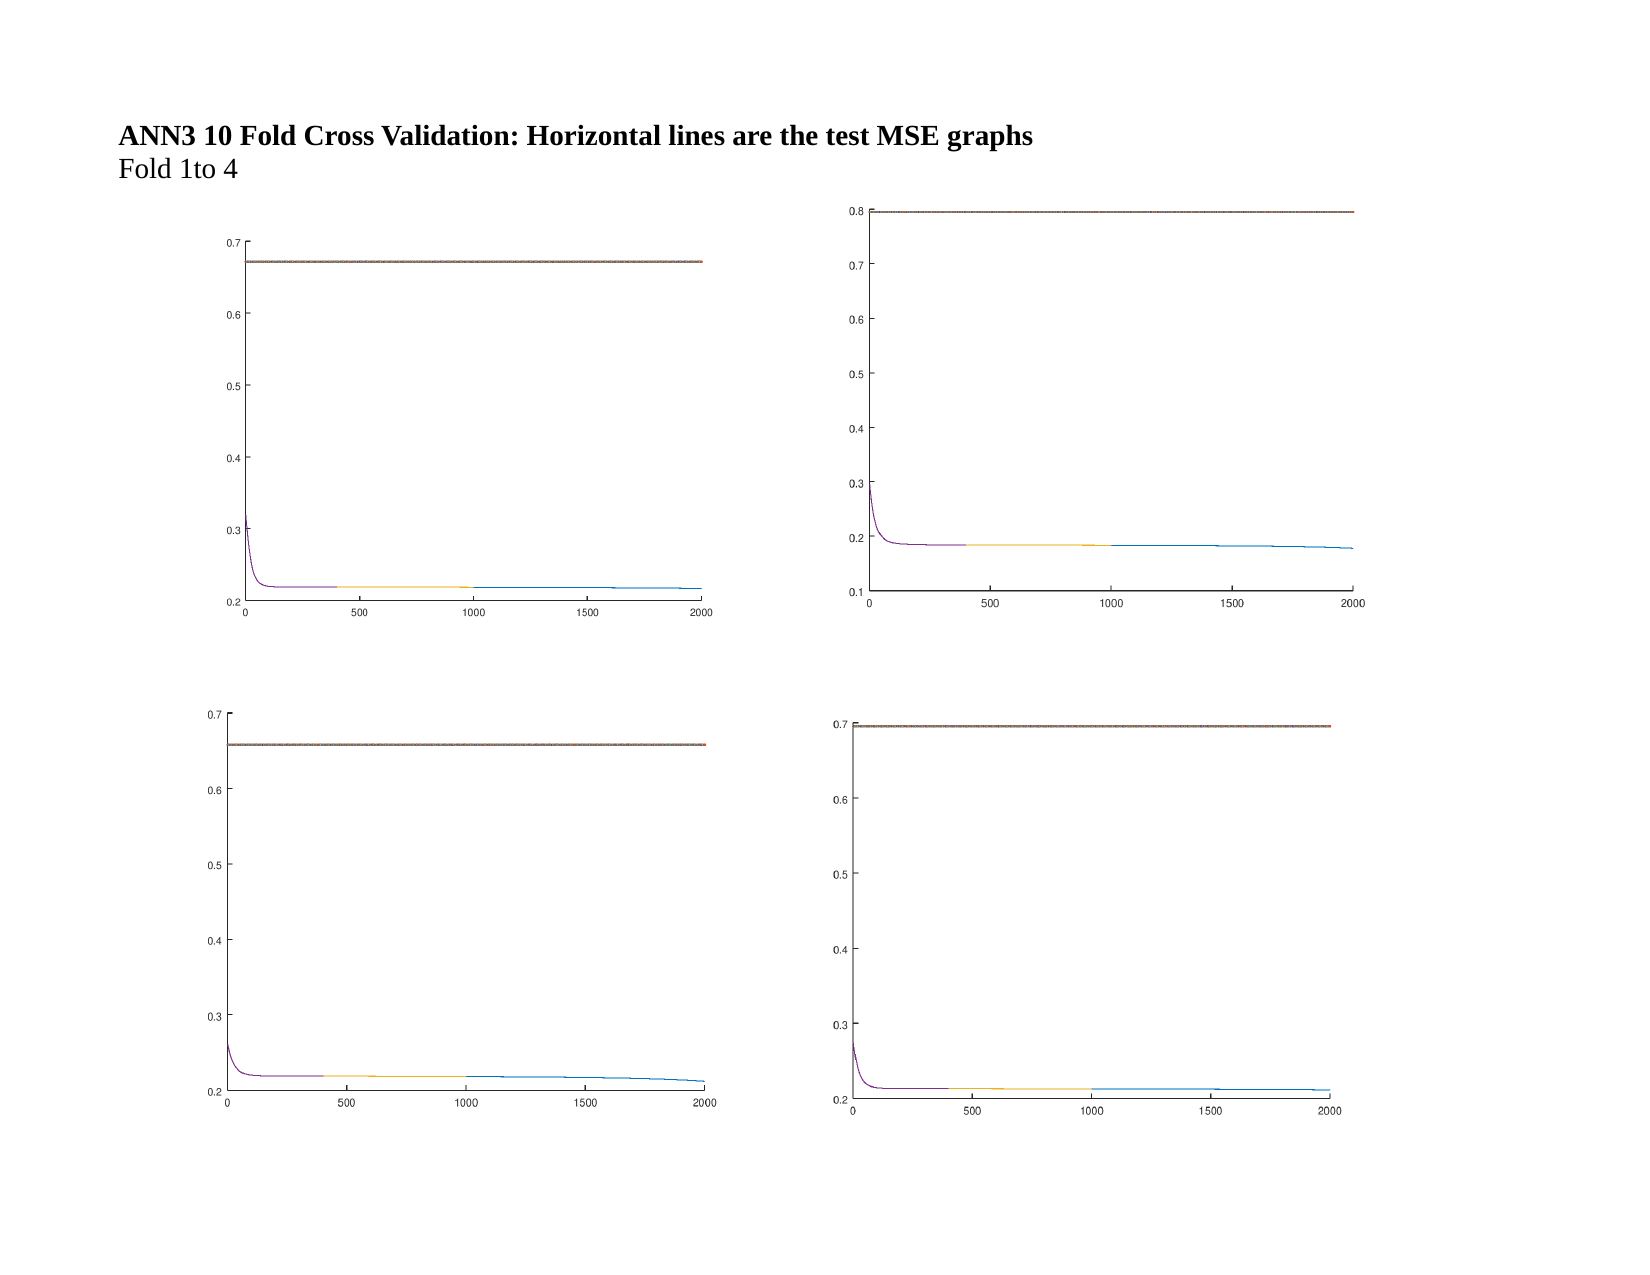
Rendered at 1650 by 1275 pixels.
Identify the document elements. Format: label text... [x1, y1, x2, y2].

text Fold 1to 4 [118, 152, 1532, 185]
picture [169, 208, 757, 649]
text ANN3 10 Fold Cross Validation: Horizontal lines are the test MSE graphs [118, 118, 1532, 152]
picture [788, 174, 1412, 642]
picture [773, 688, 1388, 1149]
picture [147, 678, 763, 1141]
